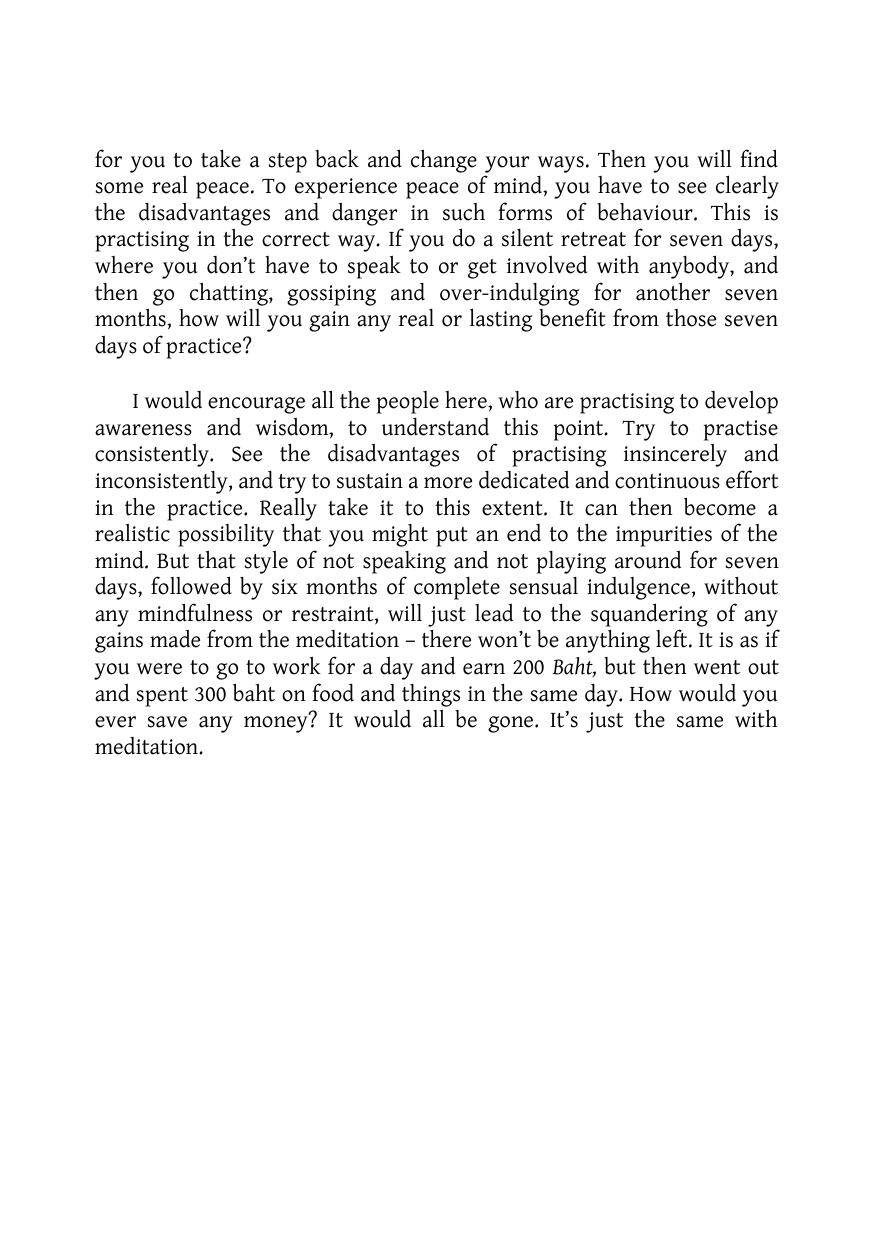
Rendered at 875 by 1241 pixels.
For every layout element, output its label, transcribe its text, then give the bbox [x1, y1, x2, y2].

text for you to take a step back and change your ways. Then you will find some real peace. To experience peace of mind, you have to see clearly the disadvantages and danger in such forms of behaviour. This is practising in the correct way. If you do a silent retreat for seven days, where you don’t have to speak to or get involved with anybody, and then go chatting, gossiping and over-indulging for another seven months, how will you gain any real or lasting benefit from those seven days of practice? [94, 147, 779, 359]
text I would encourage all the people here, who are practising to develop awareness and wisdom, to understand this point. Try to practise consistently. See the disadvantages of practising insincerely and inconsistently, and try to sustain a more dedicated and continuous effort in the practice. Really take it to this extent. It can then become a realistic possibility that you might put an end to the impurities of the mind. But that style of not speaking and not playing around for seven days, followed by six months of complete sensual indulgence, without any mindfulness or restraint, will just lead to the squandering of any gains made from the meditation – there won’t be anything left. It is as if you were to go to work for a day and earn 200 Baht, but then went out and spent 300 baht on food and things in the same day. How would you ever save any money? It would all be gone. It’s just the same with meditation. [94, 388, 779, 760]
